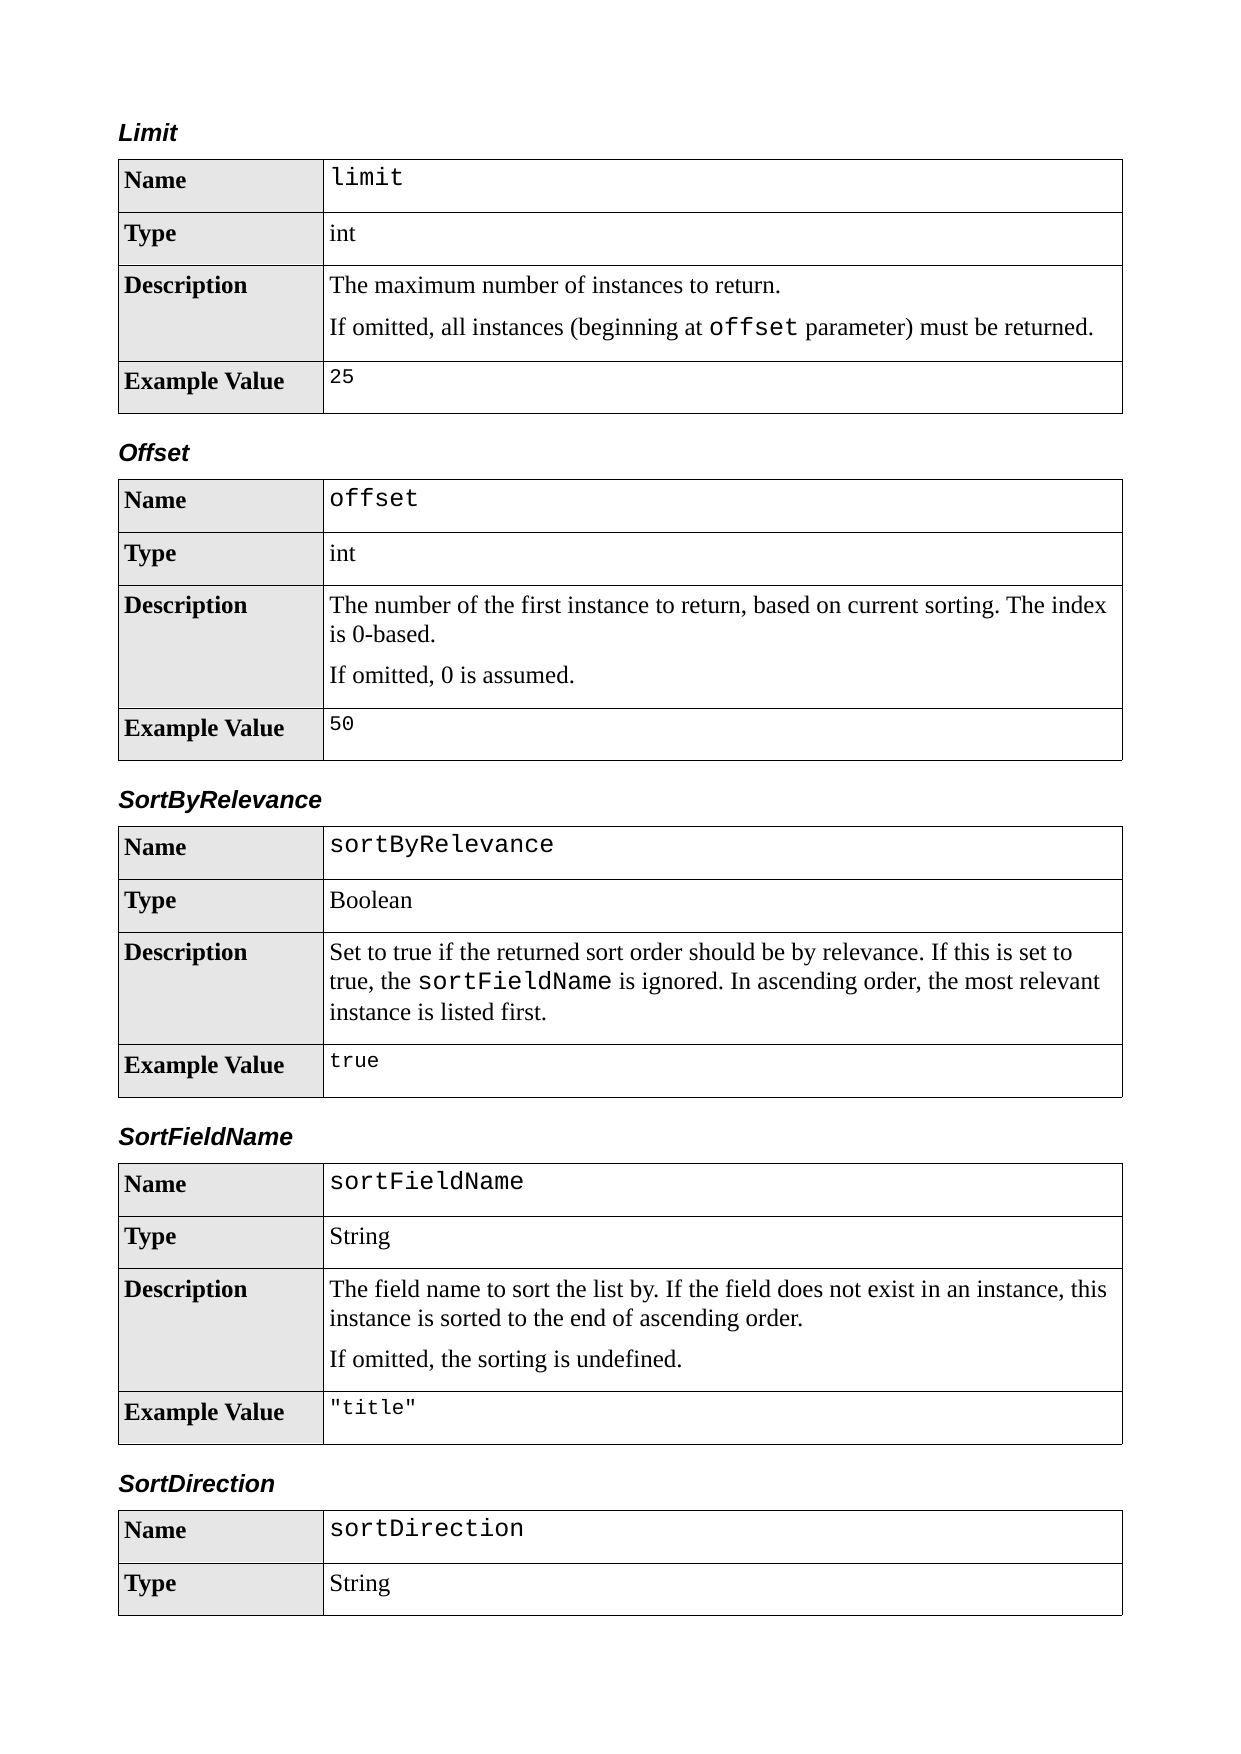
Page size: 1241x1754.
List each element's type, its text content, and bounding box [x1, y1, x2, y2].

table_cell "title" [324, 1392, 1122, 1443]
text SortDirection [118, 1469, 1122, 1497]
table_cell The field name to sort the list by. If the field does not exist in an instance, this instance is sorted to the end of ascending order. If omitted, the sorting is undefined. [324, 1269, 1122, 1391]
table_cell Example Value [119, 1045, 323, 1097]
table_cell String [324, 1564, 1122, 1615]
table_cell Set to true if the returned sort order should be by relevance. If this is set to true, the sortFieldName is ignored. In ascending order, the most relevant instance is listed first. [324, 933, 1122, 1044]
table_cell 50 [324, 709, 1122, 760]
table_header limit [324, 160, 1122, 212]
table_header sortByRelevance [324, 827, 1122, 879]
table_cell Type [119, 1217, 323, 1268]
table_cell Description [119, 586, 323, 707]
table_cell Description [119, 266, 323, 361]
table_cell Type [119, 213, 323, 264]
table_header Name [119, 1511, 323, 1562]
table_header offset [324, 480, 1122, 532]
text SortFieldName [118, 1122, 1122, 1150]
table_cell The number of the first instance to return, based on current sorting. The index is 0-based. If omitted, 0 is assumed. [324, 586, 1122, 707]
table_cell The maximum number of instances to return. If omitted, all instances (beginning at offset parameter) must be returned. [324, 266, 1122, 361]
text SortByRelevance [118, 785, 1122, 814]
table_cell String [324, 1217, 1122, 1268]
table_cell 25 [324, 362, 1122, 413]
text Offset [118, 438, 1122, 467]
table_header sortDirection [324, 1511, 1122, 1562]
table_cell int [324, 213, 1122, 264]
table_cell Description [119, 933, 323, 1044]
table_cell Example Value [119, 709, 323, 760]
table_header sortFieldName [324, 1164, 1122, 1216]
table_cell Description [119, 1269, 323, 1391]
table_header Name [119, 480, 323, 532]
table_cell int [324, 533, 1122, 585]
text Limit [118, 118, 1122, 147]
table_header Name [119, 1164, 323, 1216]
table_cell Boolean [324, 880, 1122, 932]
table_cell Example Value [119, 1392, 323, 1443]
table_cell true [324, 1045, 1122, 1097]
table_cell Type [119, 533, 323, 585]
table_header Name [119, 827, 323, 879]
table_cell Type [119, 1564, 323, 1615]
table_header Name [119, 160, 323, 212]
table_cell Example Value [119, 362, 323, 413]
table_cell Type [119, 880, 323, 932]
